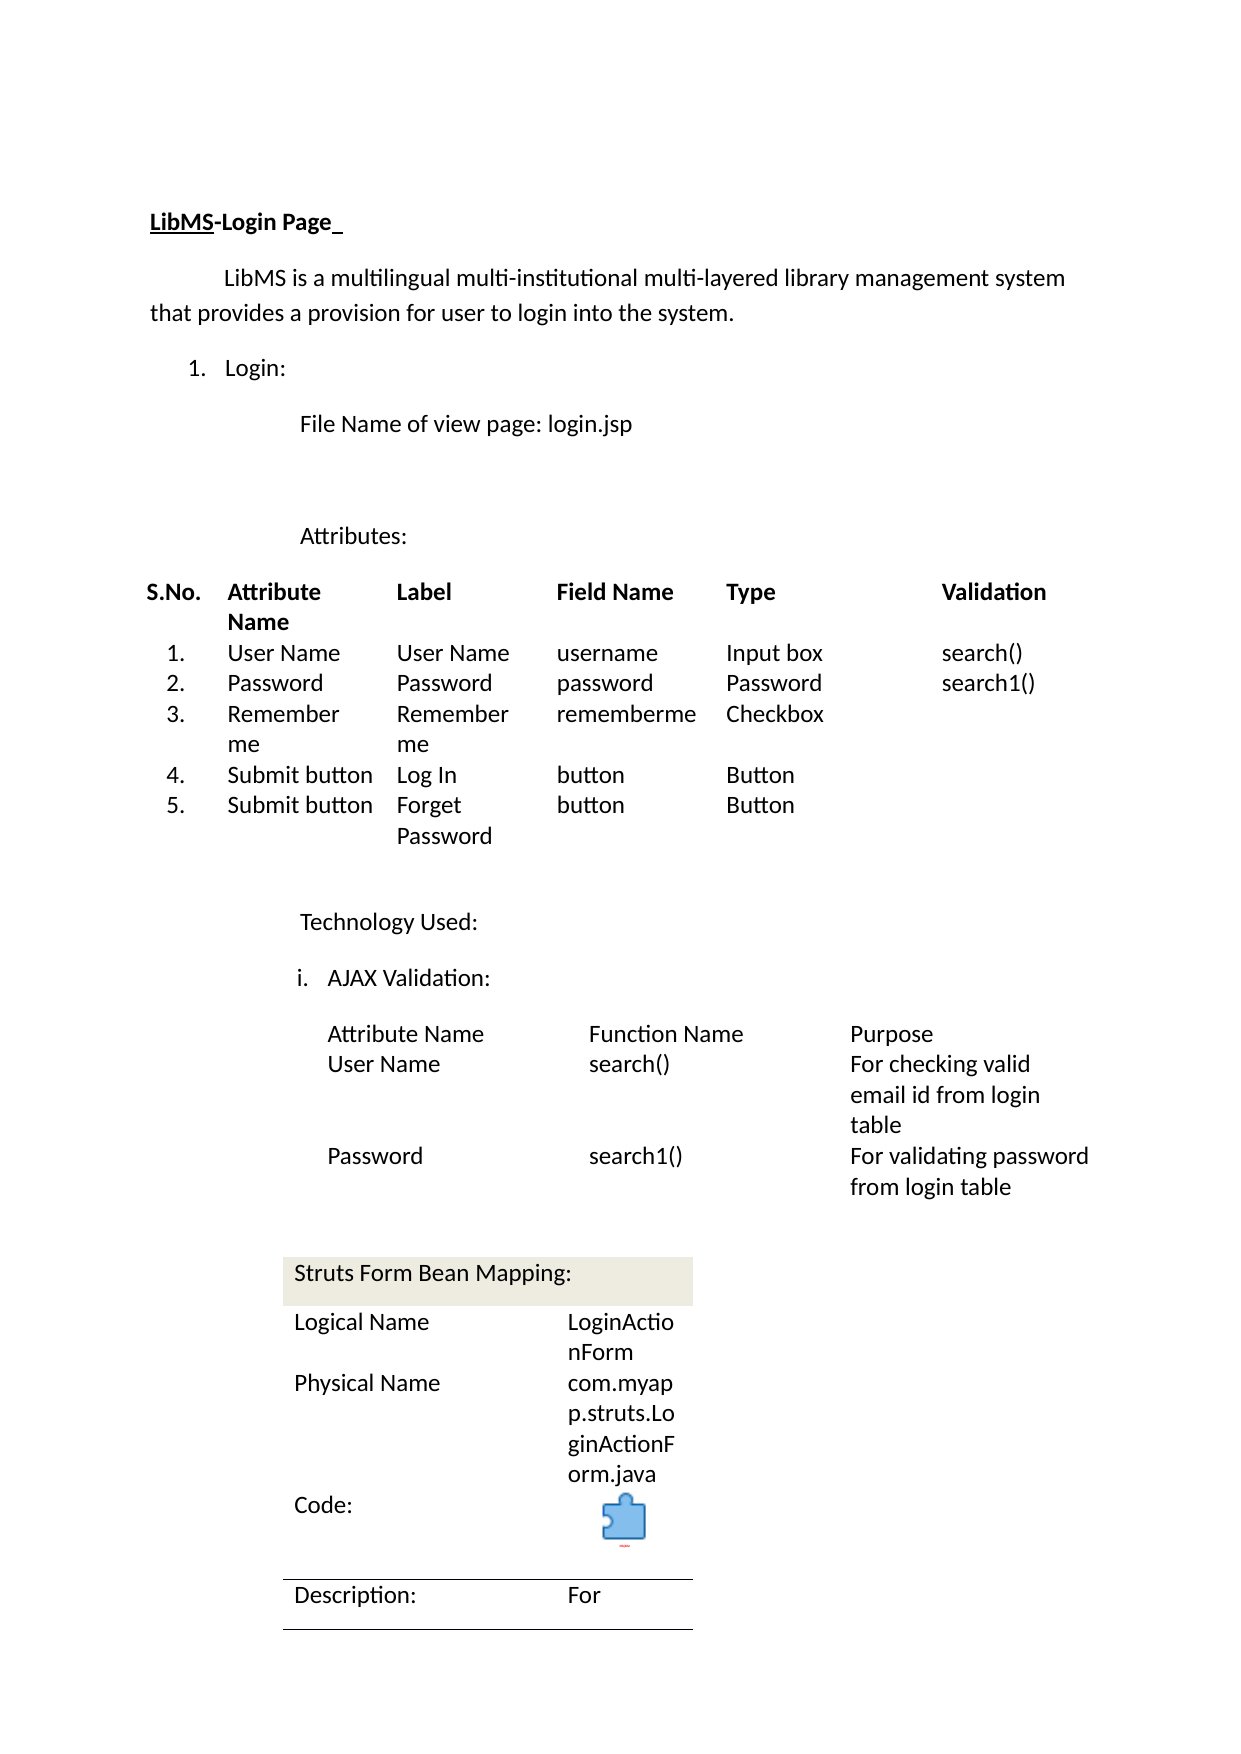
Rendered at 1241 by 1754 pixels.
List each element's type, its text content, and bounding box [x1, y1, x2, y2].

table_cell [930, 759, 1102, 789]
table_cell 5. [135, 790, 216, 851]
table_cell button [545, 790, 715, 851]
table_header Purpose [839, 1018, 1101, 1048]
table_cell Submit button [216, 790, 385, 851]
table_cell Button [715, 790, 930, 851]
table_cell username [545, 637, 715, 667]
table_cell rememberme [545, 698, 715, 759]
table_cell Input box [715, 637, 930, 667]
table_cell com.myapp.struts.LoginActionForm.java [556, 1367, 693, 1489]
table_header Struts Form Bean Mapping: [283, 1257, 693, 1306]
table_cell Password [316, 1140, 578, 1201]
table_header Attribute Name [316, 1018, 578, 1048]
list File Name of view page: login.jsp [300, 408, 1090, 439]
table_cell password [545, 668, 715, 698]
text LibMS-Login Page [150, 206, 1090, 236]
table_cell [556, 1489, 693, 1578]
table_header Attribute Name [216, 576, 385, 637]
table_cell Password [715, 668, 930, 698]
table_cell User Name [385, 637, 545, 667]
table_cell button [545, 759, 715, 789]
table_header Field Name [545, 576, 715, 637]
table_cell Remember me [216, 698, 385, 759]
text LibMS is a multilingual multi-institutional multi-layered library management system that provides a provision for user to login into the system. [150, 262, 1090, 327]
table_cell Password [385, 668, 545, 698]
table_header Function Name [578, 1018, 839, 1048]
list Login: [187, 352, 1090, 383]
table_cell Physical Name [283, 1367, 556, 1489]
table_cell 1. [135, 637, 216, 667]
list Attributes: [300, 520, 1090, 551]
table_cell 2. [135, 668, 216, 698]
table_header Label [385, 576, 545, 637]
table_cell Button [715, 759, 930, 789]
table_cell Logical Name [283, 1306, 556, 1367]
table_cell Submit button [216, 759, 385, 789]
table_cell Password [216, 668, 385, 698]
table_cell search() [578, 1049, 839, 1140]
table_cell search1() [578, 1140, 839, 1201]
table_cell search() [930, 637, 1102, 667]
table_cell Remember me [385, 698, 545, 759]
list Technology Used: [300, 906, 1090, 937]
table_header S.No. [135, 576, 216, 637]
table_cell Description: [283, 1580, 556, 1628]
table_cell For checking valid email id from login table [839, 1049, 1101, 1140]
table_cell For [556, 1580, 693, 1628]
table_cell Log In [385, 759, 545, 789]
table_cell 3. [135, 698, 216, 759]
table_cell Forget Password [385, 790, 545, 851]
table_cell For validating password from login table [839, 1140, 1101, 1201]
table_cell User Name [216, 637, 385, 667]
table_cell search1() [930, 668, 1102, 698]
table_header Type [715, 576, 930, 637]
table_cell User Name [316, 1049, 578, 1140]
table_header Validation [930, 576, 1102, 637]
table_cell [930, 790, 1102, 851]
list AJAX Validation: [297, 962, 1090, 993]
table_cell Code: [283, 1489, 556, 1578]
table_cell [930, 698, 1102, 759]
table_cell LoginActionForm [556, 1306, 693, 1367]
table_cell 4. [135, 759, 216, 789]
table_cell Checkbox [715, 698, 930, 759]
